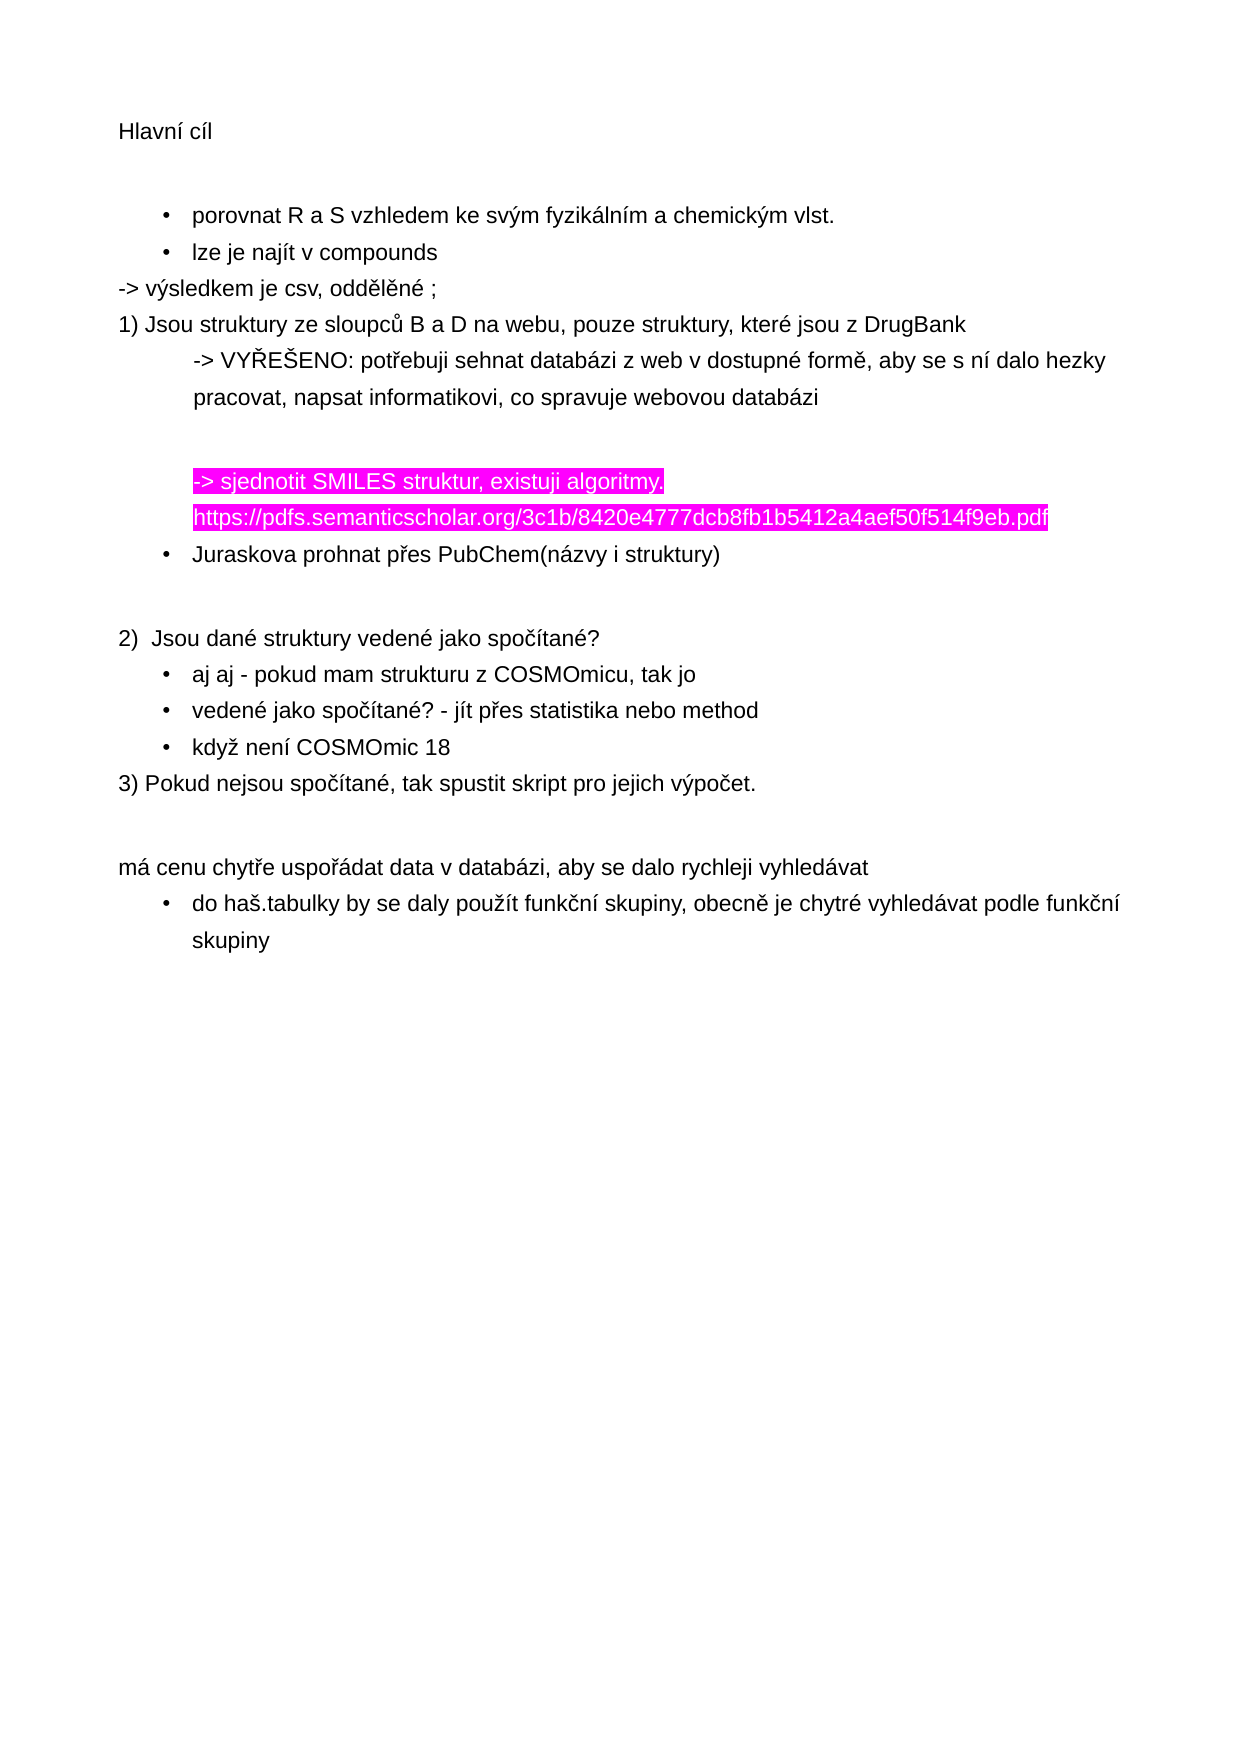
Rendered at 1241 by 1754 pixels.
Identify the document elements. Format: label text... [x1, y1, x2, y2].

text -> výsledkem je csv, oddělěné ; [118, 275, 1122, 301]
text https://pdfs.semanticscholar.org/3c1b/8420e4777dcb8fb1b5412a4aef50f514f9eb.pdf [193, 504, 1122, 531]
list porovnat R a S vzhledem ke svým fyzikálním a chemickým vlst. [162, 202, 1122, 228]
text 1) Jsou struktury ze sloupců B a D na webu, pouze struktury, které jsou z DrugBank [118, 311, 1122, 337]
text 3) Pokud nejsou spočítané, tak spustit skript pro jejich výpočet. [118, 770, 1122, 796]
text -> VYŘEŠENO: potřebuji sehnat databázi z web v dostupné formě, aby se s ní dalo hezky pracovat, napsat informatikovi, co spravuje webovou databázi [193, 347, 1122, 410]
text má cenu chytře uspořádat data v databázi, aby se dalo rychleji vyhledávat [118, 854, 1122, 880]
list lze je najít v compounds [162, 238, 1122, 265]
text -> sjednotit SMILES struktur, existuji algoritmy. [193, 468, 1122, 494]
list když není COSMOmic 18 [162, 733, 1122, 760]
list do haš.tabulky by se daly použít funkční skupiny, obecně je chytré vyhledávat podle funkční skupiny [162, 890, 1122, 953]
list aj aj - pokud mam strukturu z COSMOmicu, tak jo [162, 661, 1122, 687]
text Hlavní cíl [118, 118, 1122, 144]
text 2) Jsou dané struktury vedené jako spočítané? [118, 624, 1122, 651]
list vedené jako spočítané? - jít přes statistika nebo method [162, 697, 1122, 723]
list Juraskova prohnat přes PubChem(názvy i struktury) [162, 541, 1122, 567]
